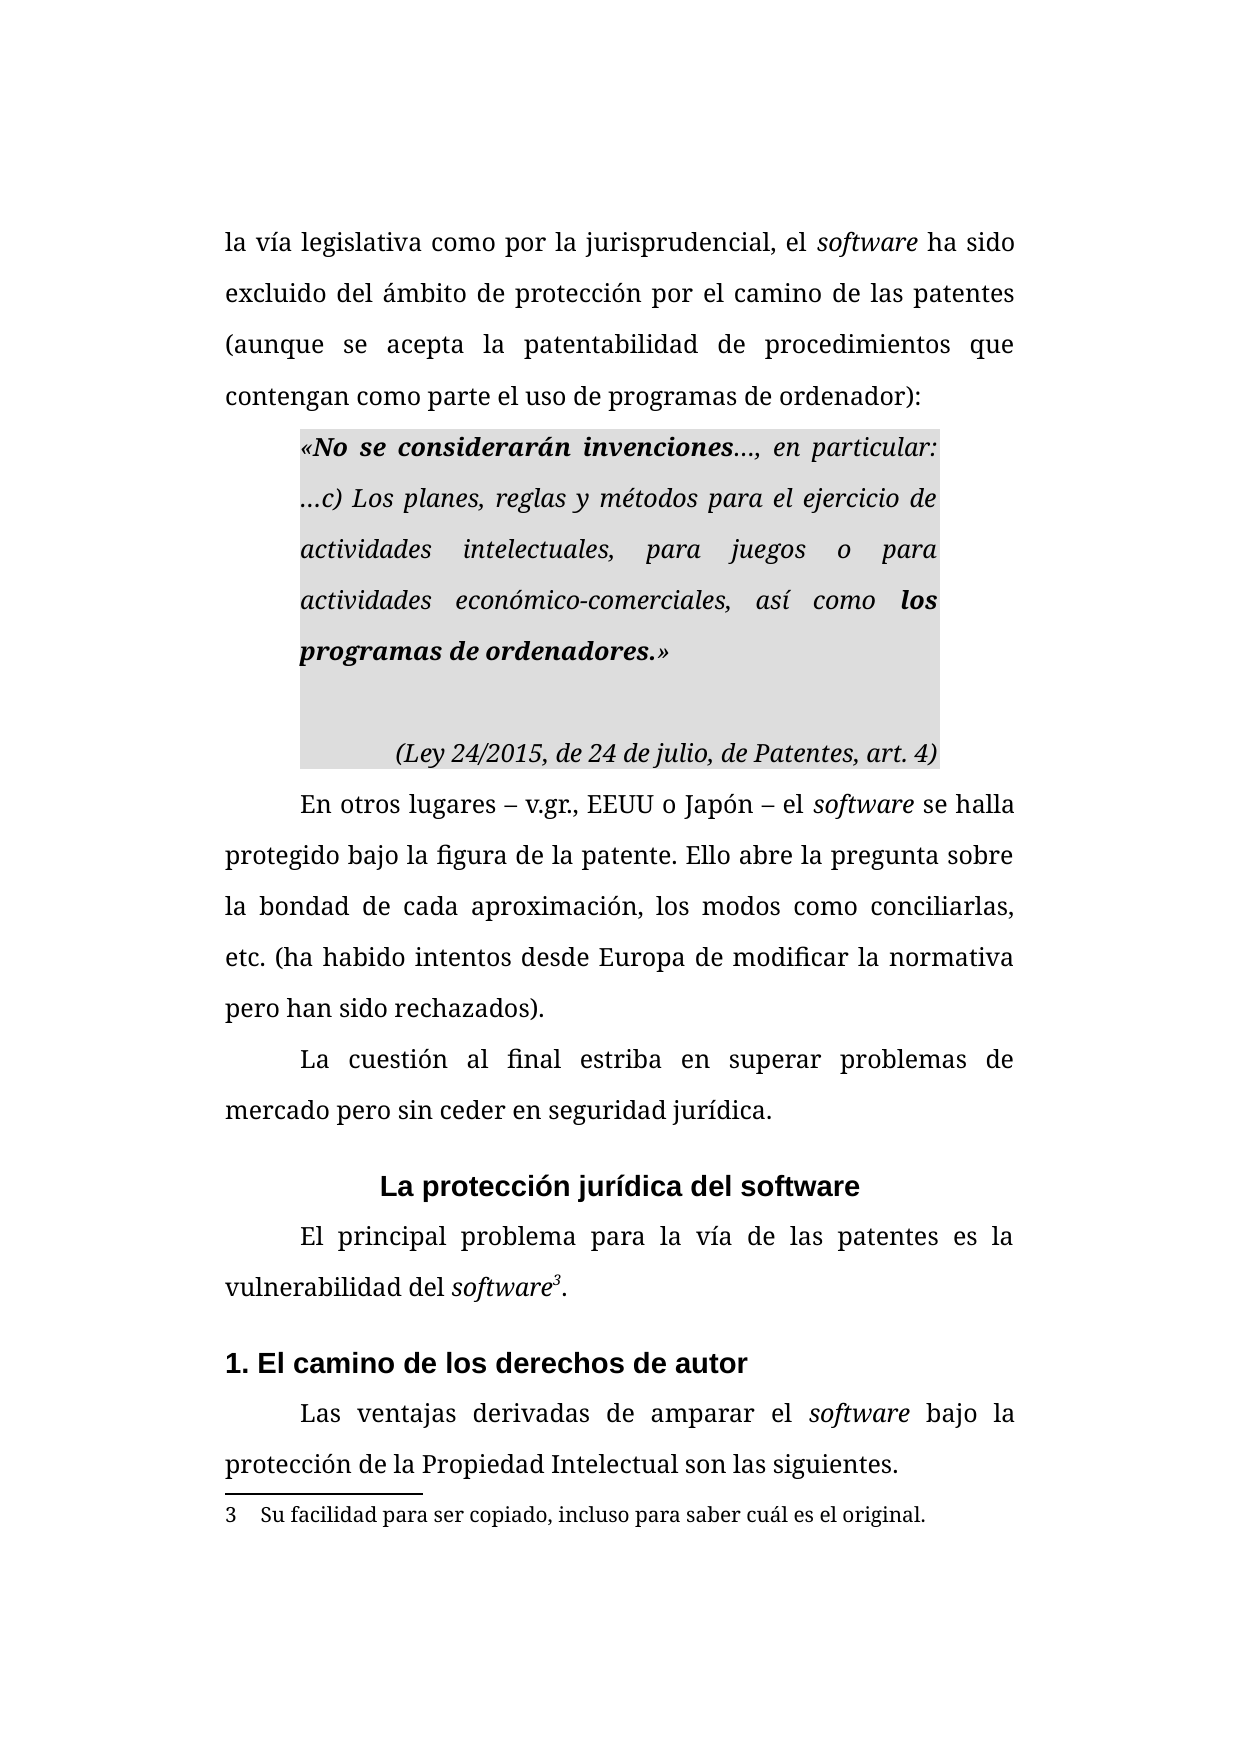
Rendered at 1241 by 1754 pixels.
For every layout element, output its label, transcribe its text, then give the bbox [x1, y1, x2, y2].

text El principal problema para la vía de las patentes es la vulnerabilidad del software. [225, 1219, 1015, 1304]
text (Ley 24/2015, de 24 de julio, de Patentes, art. 4) [300, 735, 940, 769]
text la vía legislativa como por la jurisprudencial, el software ha sido excluido del ámbito de protección por el camino de las patentes (aunque se acepta la patentabilidad de procedimientos que contengan como parte el uso de programas de ordenador): [225, 225, 1015, 412]
text La cuestión al final estriba en superar problemas de mercado pero sin ceder en seguridad jurídica. [225, 1042, 1015, 1127]
text «No se considerarán invenciones…, en particular: …c) Los planes, reglas y métodos para el ejercicio de actividades intelectuales, para juegos o para actividades económico-comerciales, así como los programas de ordenadores.» [300, 429, 940, 667]
text Su facilidad para ser copiado, incluso para saber cuál es el original. [225, 1501, 1015, 1529]
text 1. El camino de los derechos de autor [225, 1346, 1015, 1379]
text La protección jurídica del software [225, 1168, 1015, 1202]
text En otros lugares – v.gr., EEUU o Japón – el software se halla protegido bajo la figura de la patente. Ello abre la pregunta sobre la bondad de cada aproximación, los modos como conciliarlas, etc. (ha habido intentos desde Europa de modificar la normativa pero han sido rechazados). [225, 786, 1015, 1025]
text Las ventajas derivadas de amparar el software bajo la protección de la Propiedad Intelectual son las siguientes. [225, 1396, 1015, 1481]
